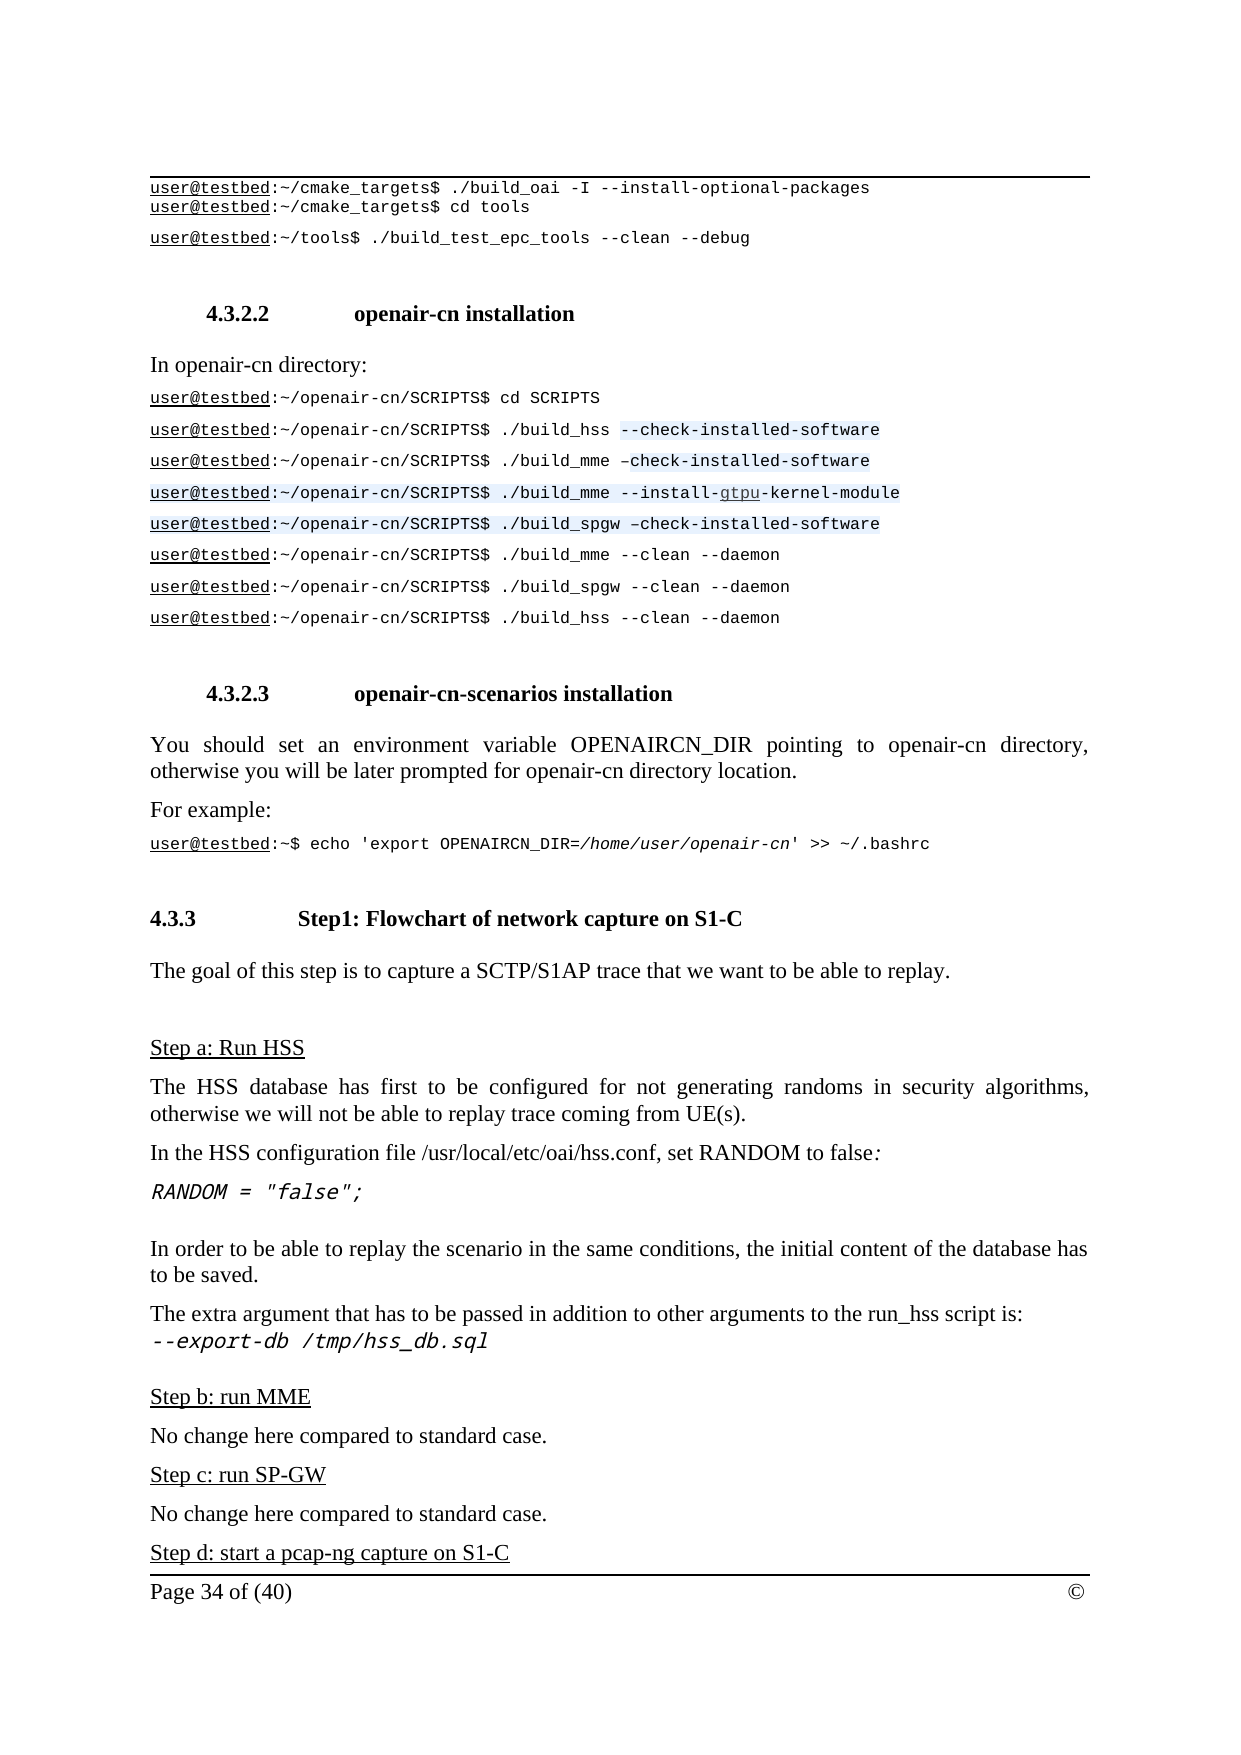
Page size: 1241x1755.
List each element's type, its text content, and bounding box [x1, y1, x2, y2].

subtitle Step1: Flowchart of network capture on S1-C [150, 905, 1090, 932]
text For example: [150, 796, 1090, 823]
text In openair-cn directory: [150, 351, 1090, 378]
text You should set an environment variable OPENAIRCN_DIR pointing to openair-cn directory, otherwise you will be later prompted for openair-cn directory location. [150, 731, 1090, 784]
text No change here compared to standard case. [150, 1500, 1090, 1526]
text user@testbed:~/openair-cn/SCRIPTS$ ./build_spgw --clean --daemon [150, 578, 1090, 597]
text Step c: run SP-GW [150, 1461, 1090, 1487]
text No change here compared to standard case. [150, 1422, 1090, 1448]
text user@testbed:~/cmake_targets$ cd tools [150, 198, 1090, 217]
text user@testbed:~/openair-cn/SCRIPTS$ ./build_hss --check-installed-software [150, 421, 1090, 440]
text user@testbed:~/openair-cn/SCRIPTS$ ./build_hss --clean --daemon [150, 609, 1090, 628]
text --export-db /tmp/hss_db.sql [150, 1326, 1090, 1354]
text Step a: Run HSS [150, 1034, 1090, 1061]
text The HSS database has first to be configured for not generating randoms in security algorithms, otherwise we will not be able to replay trace coming from UE(s). [150, 1073, 1090, 1126]
text user@testbed:~/openair-cn/SCRIPTS$ ./build_mme --install-gtpu-kernel-module [150, 484, 1090, 503]
text Step d: start a pcap-ng capture on S1-C [150, 1539, 1090, 1565]
subtitle openair-cn-scenarios installation [206, 680, 1090, 706]
text The goal of this step is to capture a SCTP/S1AP trace that we want to be able to replay. [150, 957, 1090, 983]
text user@testbed:~/openair-cn/SCRIPTS$ cd SCRIPTS [150, 390, 1090, 409]
text user@testbed:~/tools$ ./build_test_epc_tools --clean --debug [150, 230, 1090, 248]
text In the HSS configuration file /usr/local/etc/oai/hss.conf, set RANDOM to false: [150, 1138, 1090, 1165]
text user@testbed:~/cmake_targets$ ./build_oai -I --install-optional-packages [150, 179, 1090, 198]
text RANDOM = "false"; [150, 1177, 1090, 1206]
text user@testbed:~/openair-cn/SCRIPTS$ ./build_mme --clean --daemon [150, 547, 1090, 566]
text user@testbed:~/openair-cn/SCRIPTS$ ./build_spgw –check-installed-software [150, 516, 1090, 534]
text user@testbed:~/openair-cn/SCRIPTS$ ./build_mme –check-installed-software [150, 453, 1090, 472]
text user@testbed:~$ echo 'export OPENAIRCN_DIR=/home/user/openair-cn' >> ~/.bashrc [150, 835, 1090, 854]
text Step b: run MME [150, 1383, 1090, 1410]
text In order to be able to replay the scenario in the same conditions, the initial content of the database has to be saved. [150, 1234, 1090, 1287]
text The extra argument that has to be passed in addition to other arguments to the run_hss script is: [150, 1300, 1090, 1326]
subtitle openair-cn installation [206, 300, 1090, 326]
